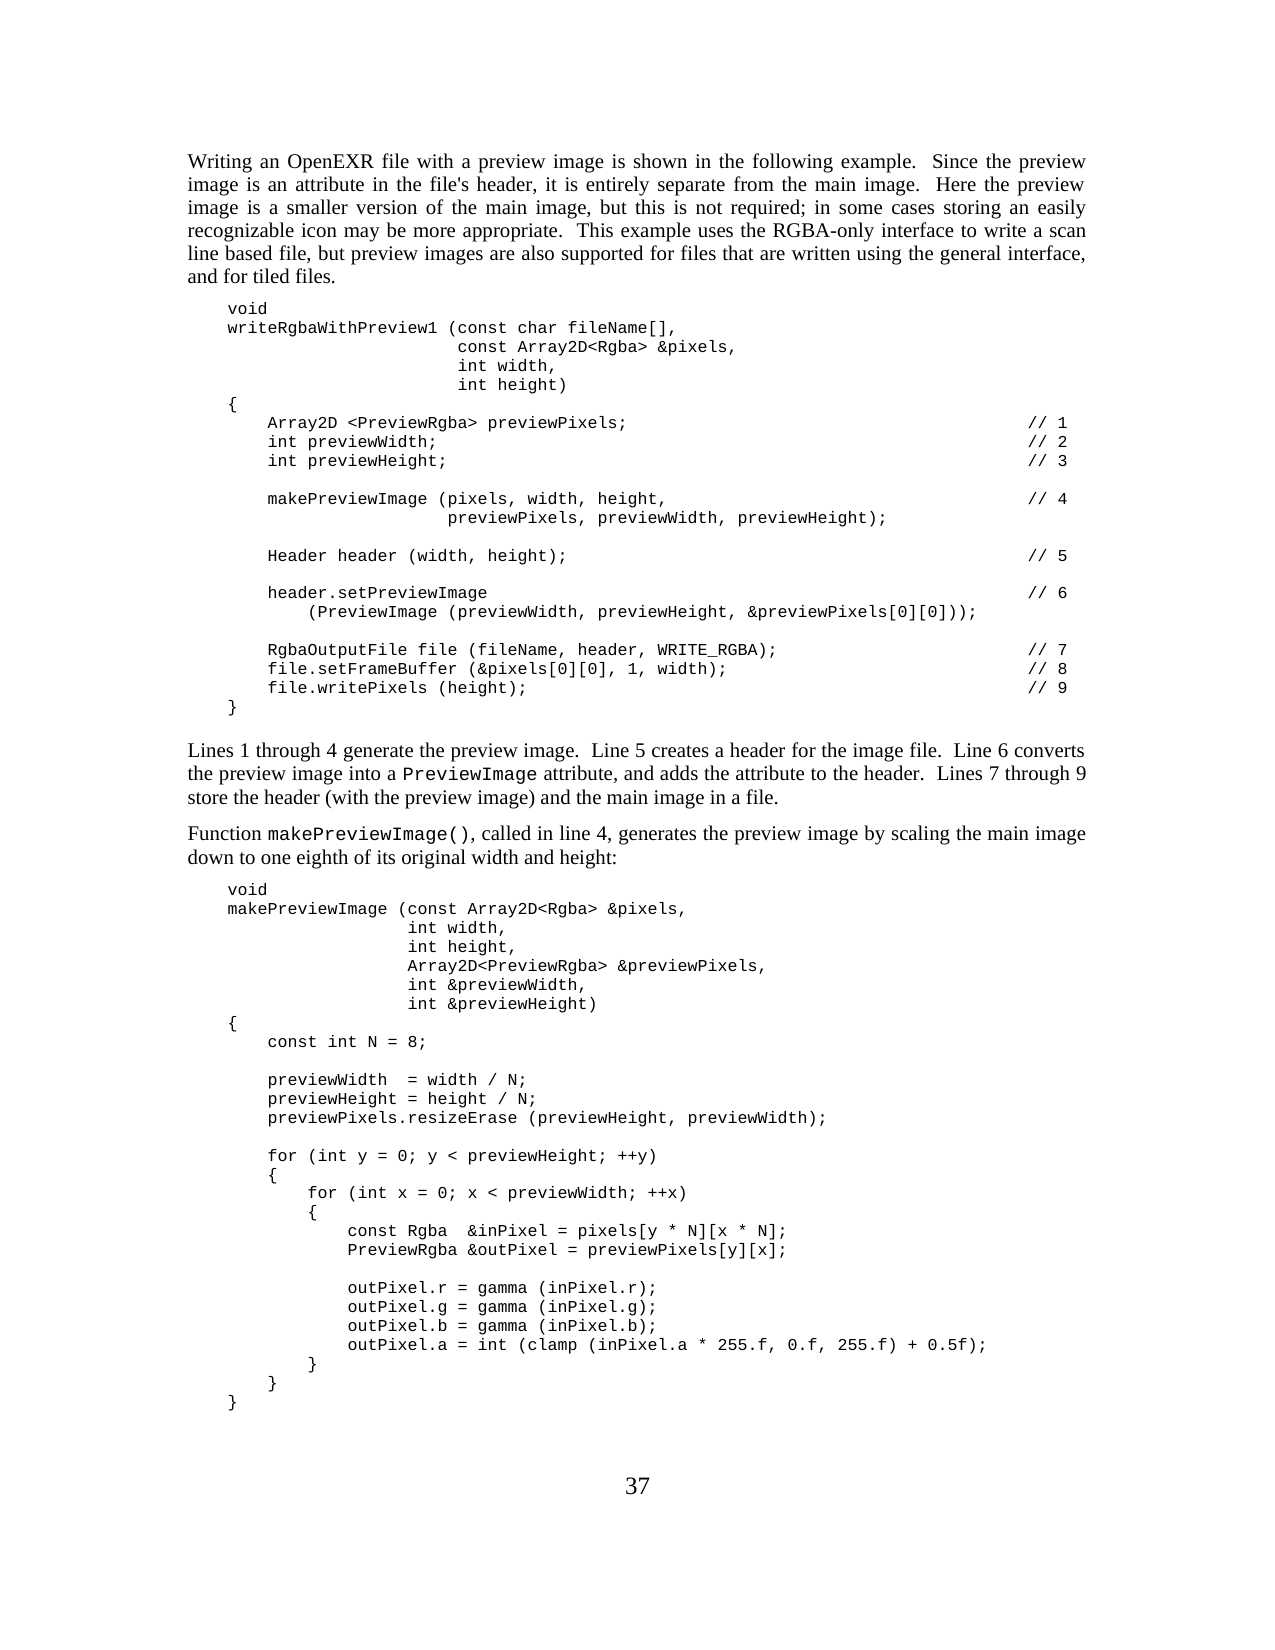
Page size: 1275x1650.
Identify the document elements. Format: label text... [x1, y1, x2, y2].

text Array2D<PreviewRgba> &previewPixels, [187, 957, 1087, 976]
text void [187, 301, 1087, 319]
text int &previewWidth, [187, 976, 1087, 995]
text PreviewRgba &outPixel = previewPixels[y][x]; [187, 1242, 1087, 1261]
text { [187, 1014, 1087, 1033]
text const Array2D<Rgba> &pixels, [187, 338, 1087, 357]
text { [187, 1166, 1087, 1185]
text RgbaOutputFile file (fileName, header, WRITE_RGBA); // 7 [187, 642, 1087, 661]
text } [187, 1393, 1087, 1412]
text Lines 1 through 4 generate the preview image. Line 5 creates a header for the image file. Line 6 converts the preview image into a PreviewImage attribute, and adds the attribute to the header. Lines 7 through 9 store the header (with the preview image) and the main image in a file. [187, 739, 1087, 809]
text Header header (width, height); // 5 [187, 547, 1087, 566]
text previewPixels.resizeErase (previewHeight, previewWidth); [187, 1109, 1087, 1128]
text int width, [187, 357, 1087, 376]
text void [187, 882, 1087, 901]
text outPixel.a = int (clamp (inPixel.a * 255.f, 0.f, 255.f) + 0.5f); [187, 1337, 1087, 1356]
text const Rgba &inPixel = pixels[y * N][x * N]; [187, 1223, 1087, 1242]
text previewHeight = height / N; [187, 1090, 1087, 1109]
text file.writePixels (height); // 9 [187, 680, 1087, 699]
text int previewWidth; // 2 [187, 433, 1087, 452]
text for (int y = 0; y < previewHeight; ++y) [187, 1147, 1087, 1166]
text outPixel.b = gamma (inPixel.b); [187, 1318, 1087, 1337]
text int height) [187, 376, 1087, 395]
text outPixel.r = gamma (inPixel.r); [187, 1280, 1087, 1299]
text previewWidth = width / N; [187, 1071, 1087, 1090]
text (PreviewImage (previewWidth, previewHeight, &previewPixels[0][0])); [187, 604, 1087, 623]
text } [187, 1356, 1087, 1374]
text for (int x = 0; x < previewWidth; ++x) [187, 1185, 1087, 1204]
text makePreviewImage (const Array2D<Rgba> &pixels, [187, 901, 1087, 919]
text header.setPreviewImage // 6 [187, 585, 1087, 604]
text previewPixels, previewWidth, previewHeight); [187, 509, 1087, 528]
text const int N = 8; [187, 1033, 1087, 1052]
text int width, [187, 919, 1087, 938]
text { [187, 395, 1087, 414]
text writeRgbaWithPreview1 (const char fileName[], [187, 319, 1087, 338]
text Writing an OpenEXR file with a preview image is shown in the following example. Since the preview image is an attribute in the file's header, it is entirely separate from the main image. Here the preview image is a smaller version of the main image, but this is not required; in some cases storing an easily recognizable icon may be more appropriate. This example uses the RGBA-only interface to write a scan line based file, but preview images are also supported for files that are written using the general interface, and for tiled files. [187, 150, 1087, 288]
text } [187, 699, 1087, 718]
text file.setFrameBuffer (&pixels[0][0], 1, width); // 8 [187, 661, 1087, 680]
text int &previewHeight) [187, 995, 1087, 1014]
text Function makePreviewImage(), called in line 4, generates the preview image by scaling the main image down to one eighth of its original width and height: [187, 822, 1087, 869]
text makePreviewImage (pixels, width, height, // 4 [187, 490, 1087, 509]
text { [187, 1204, 1087, 1223]
text int previewHeight; // 3 [187, 452, 1087, 471]
text } [187, 1374, 1087, 1393]
text Array2D <PreviewRgba> previewPixels; // 1 [187, 414, 1087, 433]
text outPixel.g = gamma (inPixel.g); [187, 1299, 1087, 1318]
text int height, [187, 938, 1087, 957]
